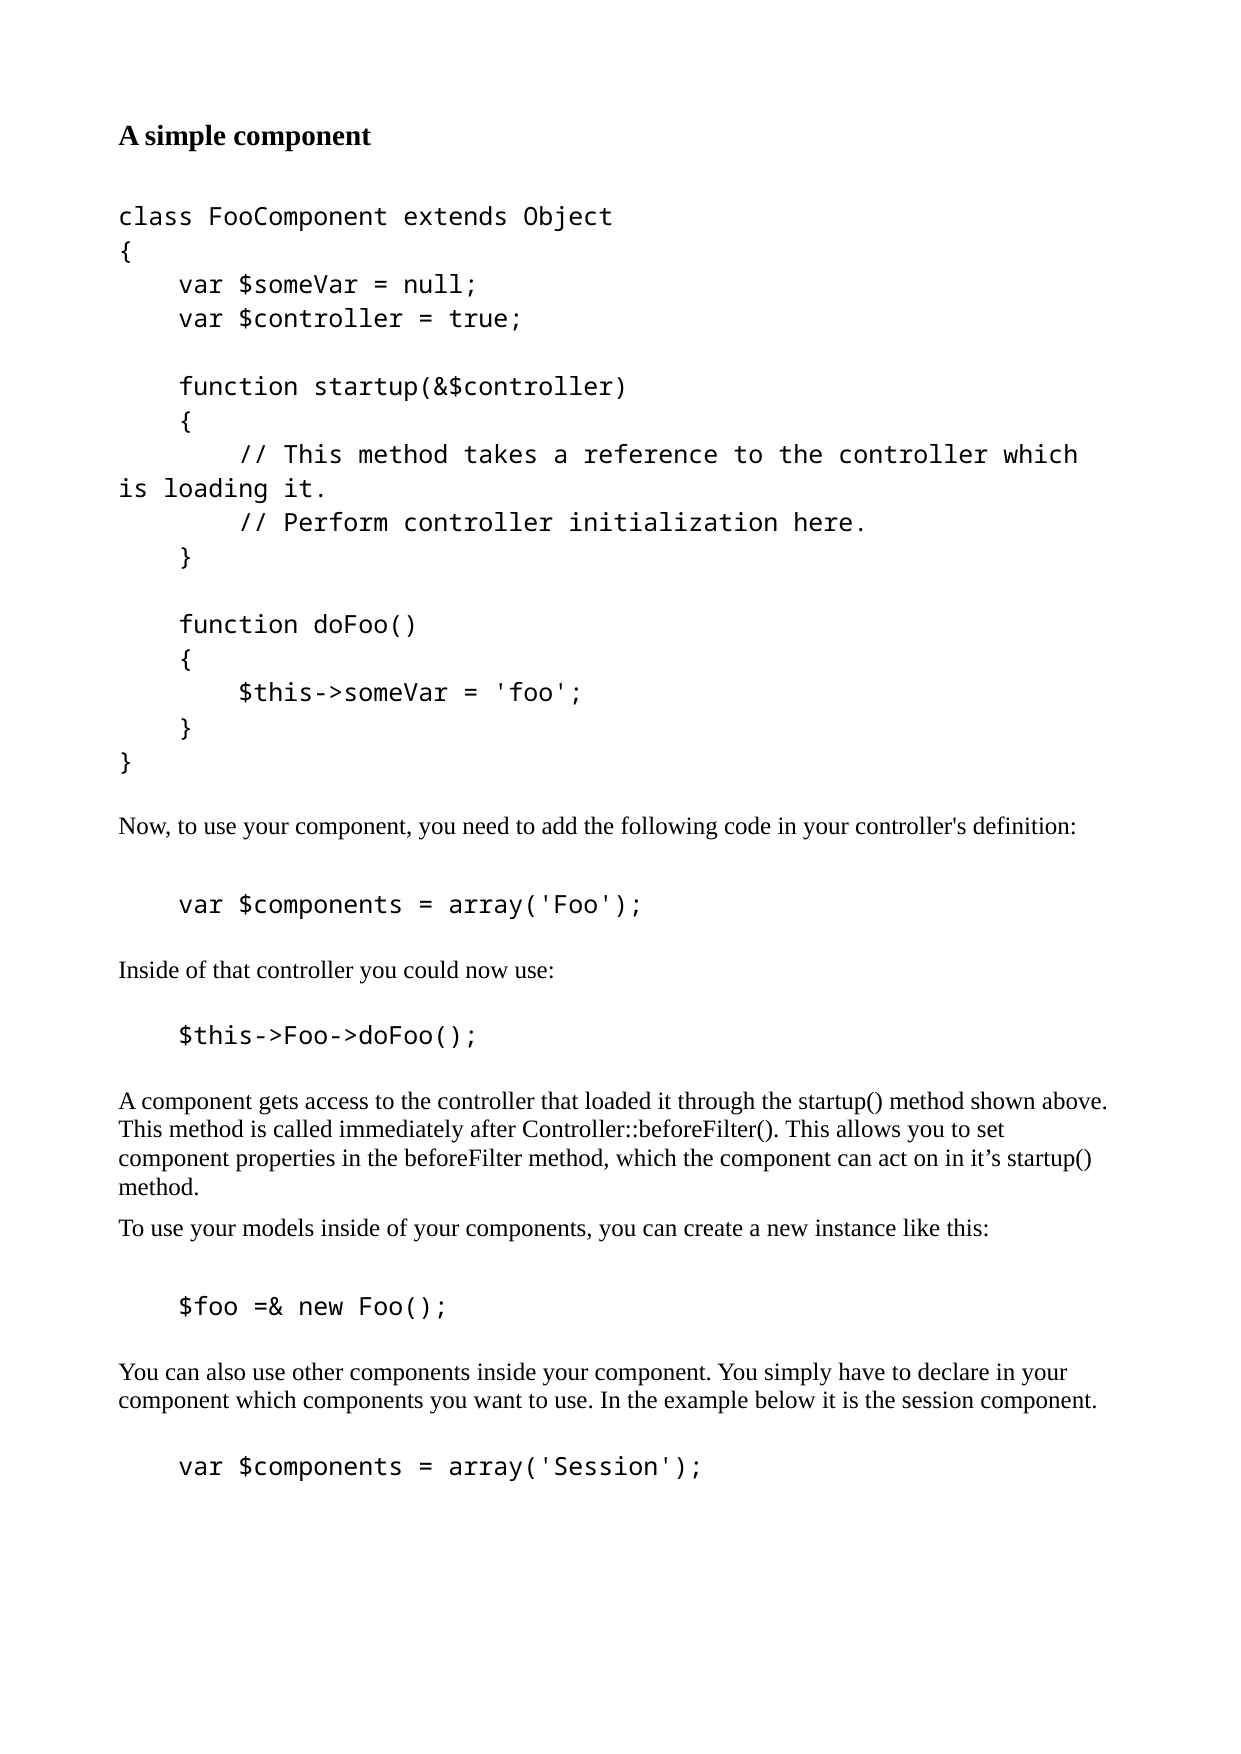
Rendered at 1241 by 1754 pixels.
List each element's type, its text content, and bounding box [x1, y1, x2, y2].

text var $components = array('Foo'); [118, 853, 1122, 955]
subtitle A simple component [118, 118, 1122, 152]
text class FooComponent extends Object { var $someVar = null; var $controller = true; function startup(&$controller) { // This method takes a reference to the controller which is loading it. // Perform controller initialization here. } function doFoo() { $this->someVar = 'foo'; } } [118, 164, 1122, 811]
text var $components = array('Session'); [118, 1414, 1122, 1516]
text Now, to use your component, you need to add the following code in your controller's definition: [118, 811, 1122, 840]
text $foo =& new Foo(); [118, 1254, 1122, 1357]
text To use your models inside of your components, you can create a new instance like this: [118, 1213, 1122, 1242]
text A component gets access to the controller that loaded it through the startup() method shown above. This method is called immediately after Controller::beforeFilter(). This allows you to set component properties in the beforeFilter method, which the component can act on in it’s startup() method. [118, 1086, 1122, 1201]
text You can also use other components inside your component. You simply have to declare in your component which components you want to use. In the example below it is the session component. [118, 1357, 1122, 1414]
text Inside of that controller you could now use: [118, 955, 1122, 983]
text $this->Foo->doFoo(); [118, 983, 1122, 1086]
